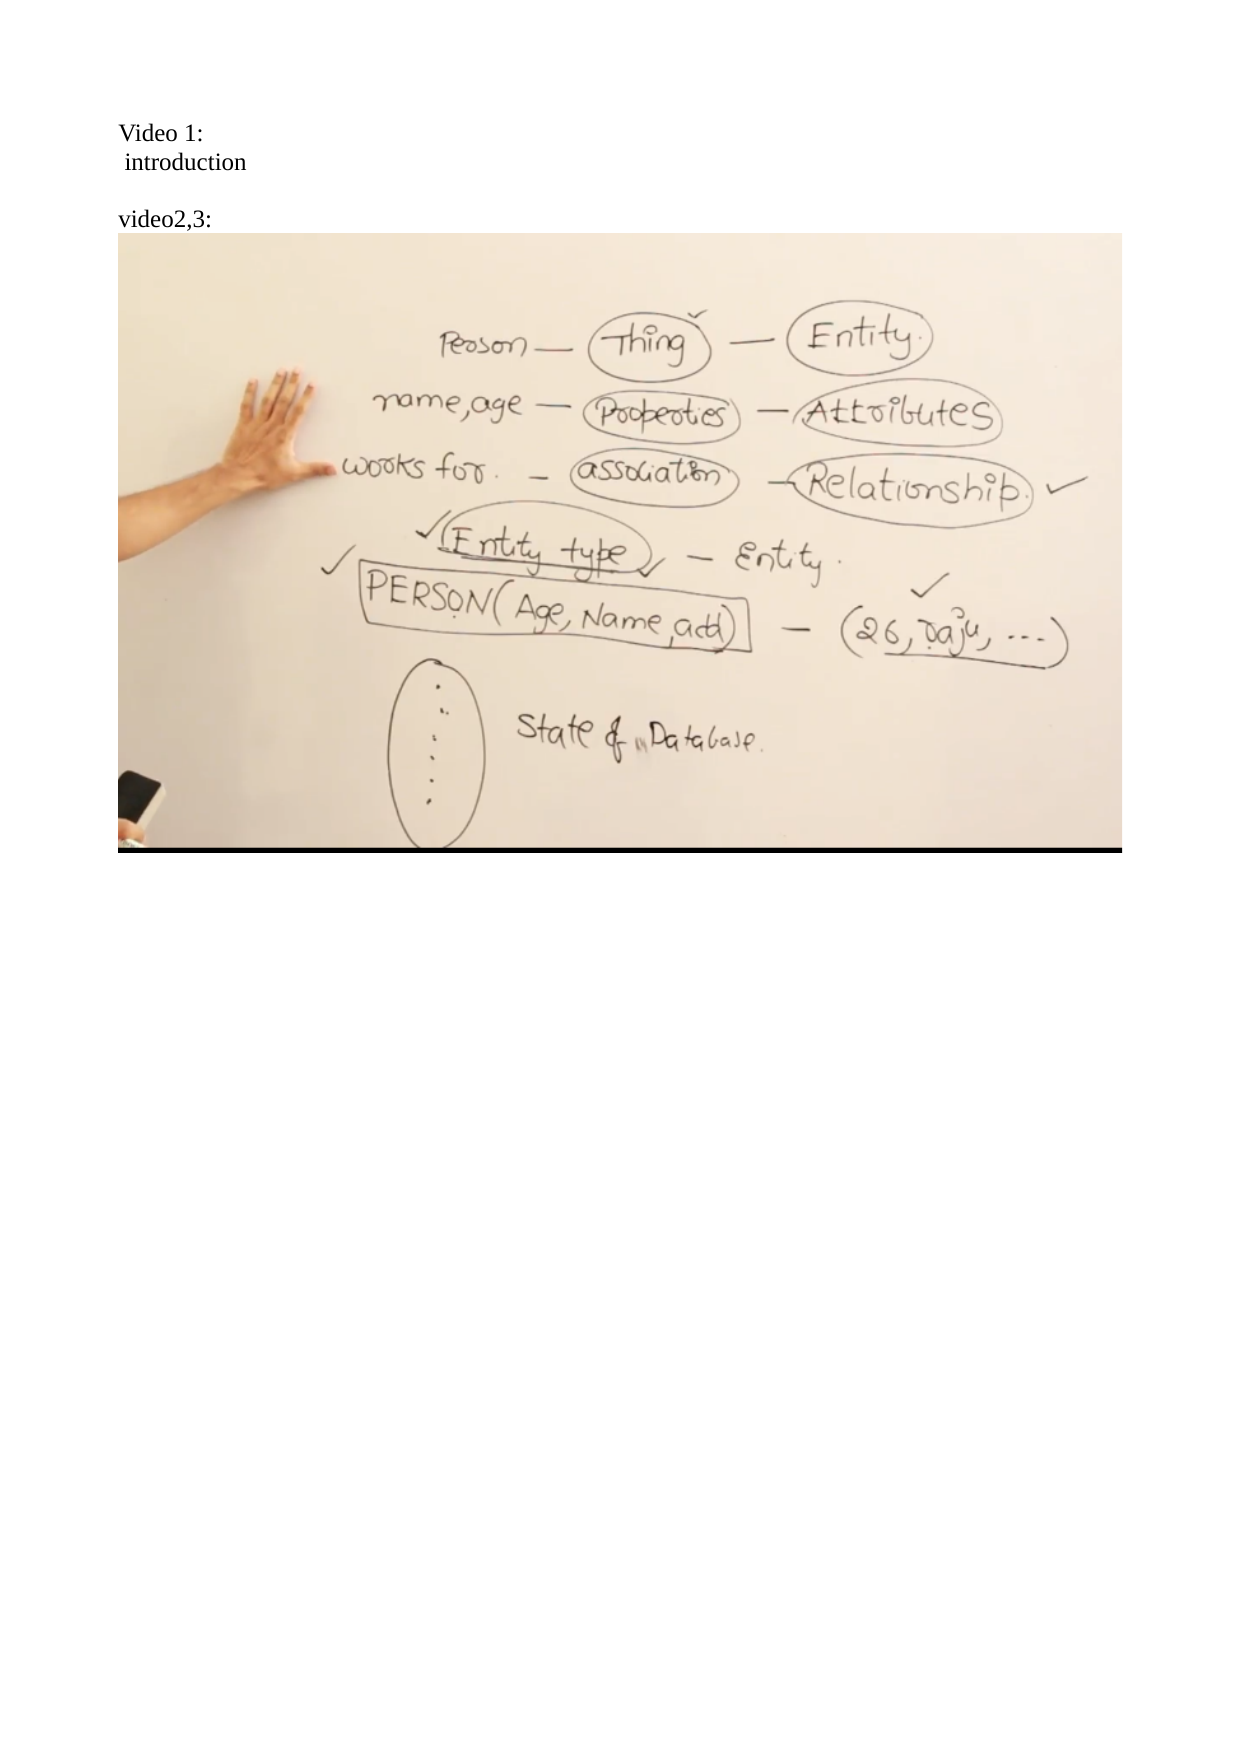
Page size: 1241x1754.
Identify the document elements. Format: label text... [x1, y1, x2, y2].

text video2,3: [118, 204, 1122, 233]
text Video 1: [118, 118, 1122, 147]
picture [118, 233, 1123, 853]
text introduction [118, 147, 1122, 176]
